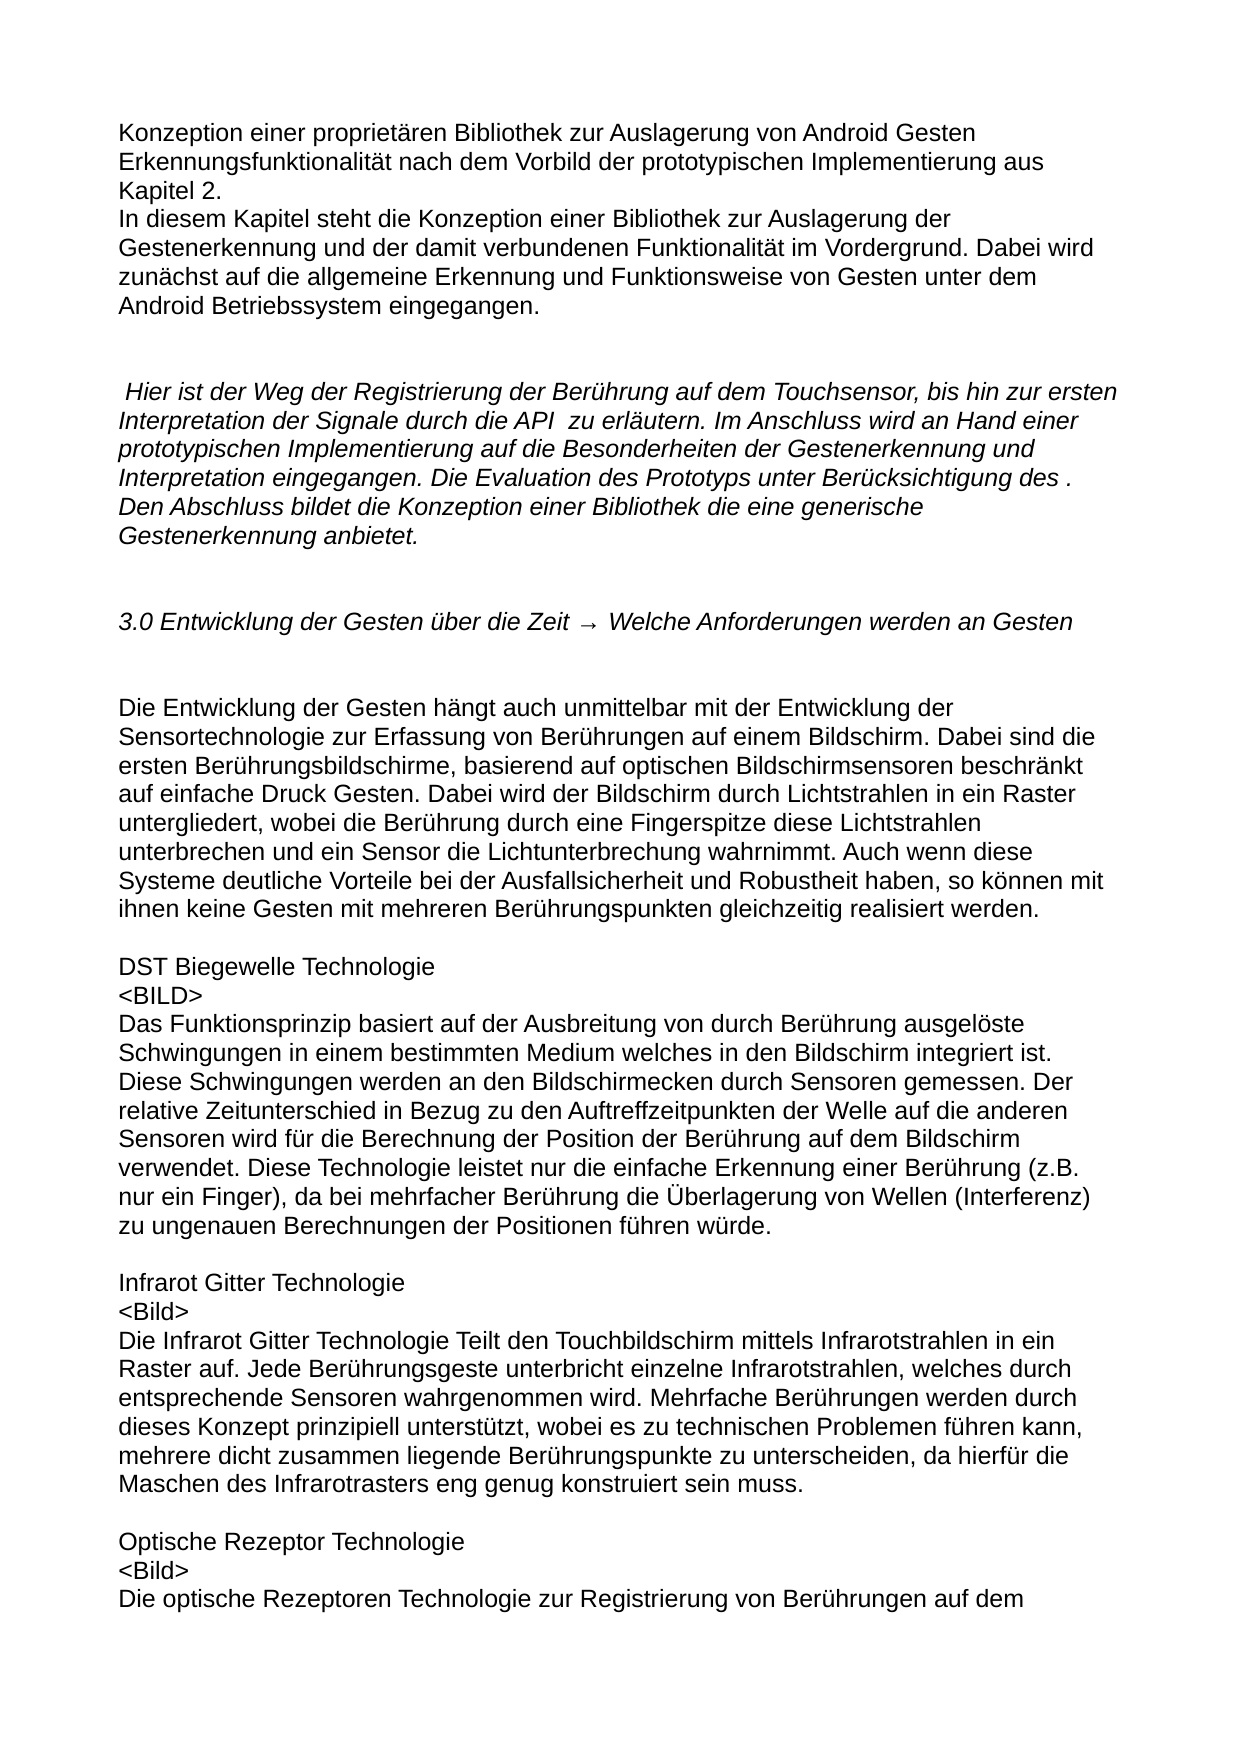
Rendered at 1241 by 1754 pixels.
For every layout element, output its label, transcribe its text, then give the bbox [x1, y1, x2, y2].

text Das Funktionsprinzip basiert auf der Ausbreitung von durch Berührung ausgelöste Schwingungen in einem bestimmten Medium welches in den Bildschirm integriert ist. Diese Schwingungen werden an den Bildschirmecken durch Sensoren gemessen. Der relative Zeitunterschied in Bezug zu den Auftreffzeitpunkten der Welle auf die anderen Sensoren wird für die Berechnung der Position der Berührung auf dem Bildschirm verwendet. Diese Technologie leistet nur die einfache Erkennung einer Berührung (z.B. nur ein Finger), da bei mehrfacher Berührung die Überlagerung von Wellen (Interferenz) zu ungenauen Berechnungen der Positionen führen würde. [118, 1009, 1122, 1239]
text 3.0 Entwicklung der Gesten über die Zeit → Welche Anforderungen werden an Gesten [118, 607, 1122, 636]
text In diesem Kapitel steht die Konzeption einer Bibliothek zur Auslagerung der Gestenerkennung und der damit verbundenen Funktionalität im Vordergrund. Dabei wird zunächst auf die allgemeine Erkennung und Funktionsweise von Gesten unter dem Android Betriebssystem eingegangen. [118, 204, 1122, 319]
text Hier ist der Weg der Registrierung der Berührung auf dem Touchsensor, bis hin zur ersten Interpretation der Signale durch die API zu erläutern. Im Anschluss wird an Hand einer prototypischen Implementierung auf die Besonderheiten der Gestenerkennung und Interpretation eingegangen. Die Evaluation des Prototyps unter Berücksichtigung des . Den Abschluss bildet die Konzeption einer Bibliothek die eine generische Gestenerkennung anbietet. [118, 377, 1122, 549]
text <BILD> [118, 981, 1122, 1009]
text Konzeption einer proprietären Bibliothek zur Auslagerung von Android Gesten Erkennungsfunktionalität nach dem Vorbild der prototypischen Implementierung aus Kapitel 2. [118, 118, 1122, 204]
text <Bild> [118, 1556, 1122, 1584]
text DST Biegewelle Technologie [118, 952, 1122, 981]
text Die Infrarot Gitter Technologie Teilt den Touchbildschirm mittels Infrarotstrahlen in ein Raster auf. Jede Berührungsgeste unterbricht einzelne Infrarotstrahlen, welches durch entsprechende Sensoren wahrgenommen wird. Mehrfache Berührungen werden durch dieses Konzept prinzipiell unterstützt, wobei es zu technischen Problemen führen kann, mehrere dicht zusammen liegende Berührungspunkte zu unterscheiden, da hierfür die Maschen des Infrarotrasters eng genug konstruiert sein muss. [118, 1326, 1122, 1498]
text <Bild> [118, 1297, 1122, 1326]
text Infrarot Gitter Technologie [118, 1268, 1122, 1297]
text Die Entwicklung der Gesten hängt auch unmittelbar mit der Entwicklung der Sensortechnologie zur Erfassung von Berührungen auf einem Bildschirm. Dabei sind die ersten Berührungsbildschirme, basierend auf optischen Bildschirmsensoren beschränkt auf einfache Druck Gesten. Dabei wird der Bildschirm durch Lichtstrahlen in ein Raster untergliedert, wobei die Berührung durch eine Fingerspitze diese Lichtstrahlen unterbrechen und ein Sensor die Lichtunterbrechung wahrnimmt. Auch wenn diese Systeme deutliche Vorteile bei der Ausfallsicherheit und Robustheit haben, so können mit ihnen keine Gesten mit mehreren Berührungspunkten gleichzeitig realisiert werden. [118, 693, 1122, 923]
text Die optische Rezeptoren Technologie zur Registrierung von Berührungen auf dem [118, 1584, 1122, 1613]
text Optische Rezeptor Technologie [118, 1527, 1122, 1556]
